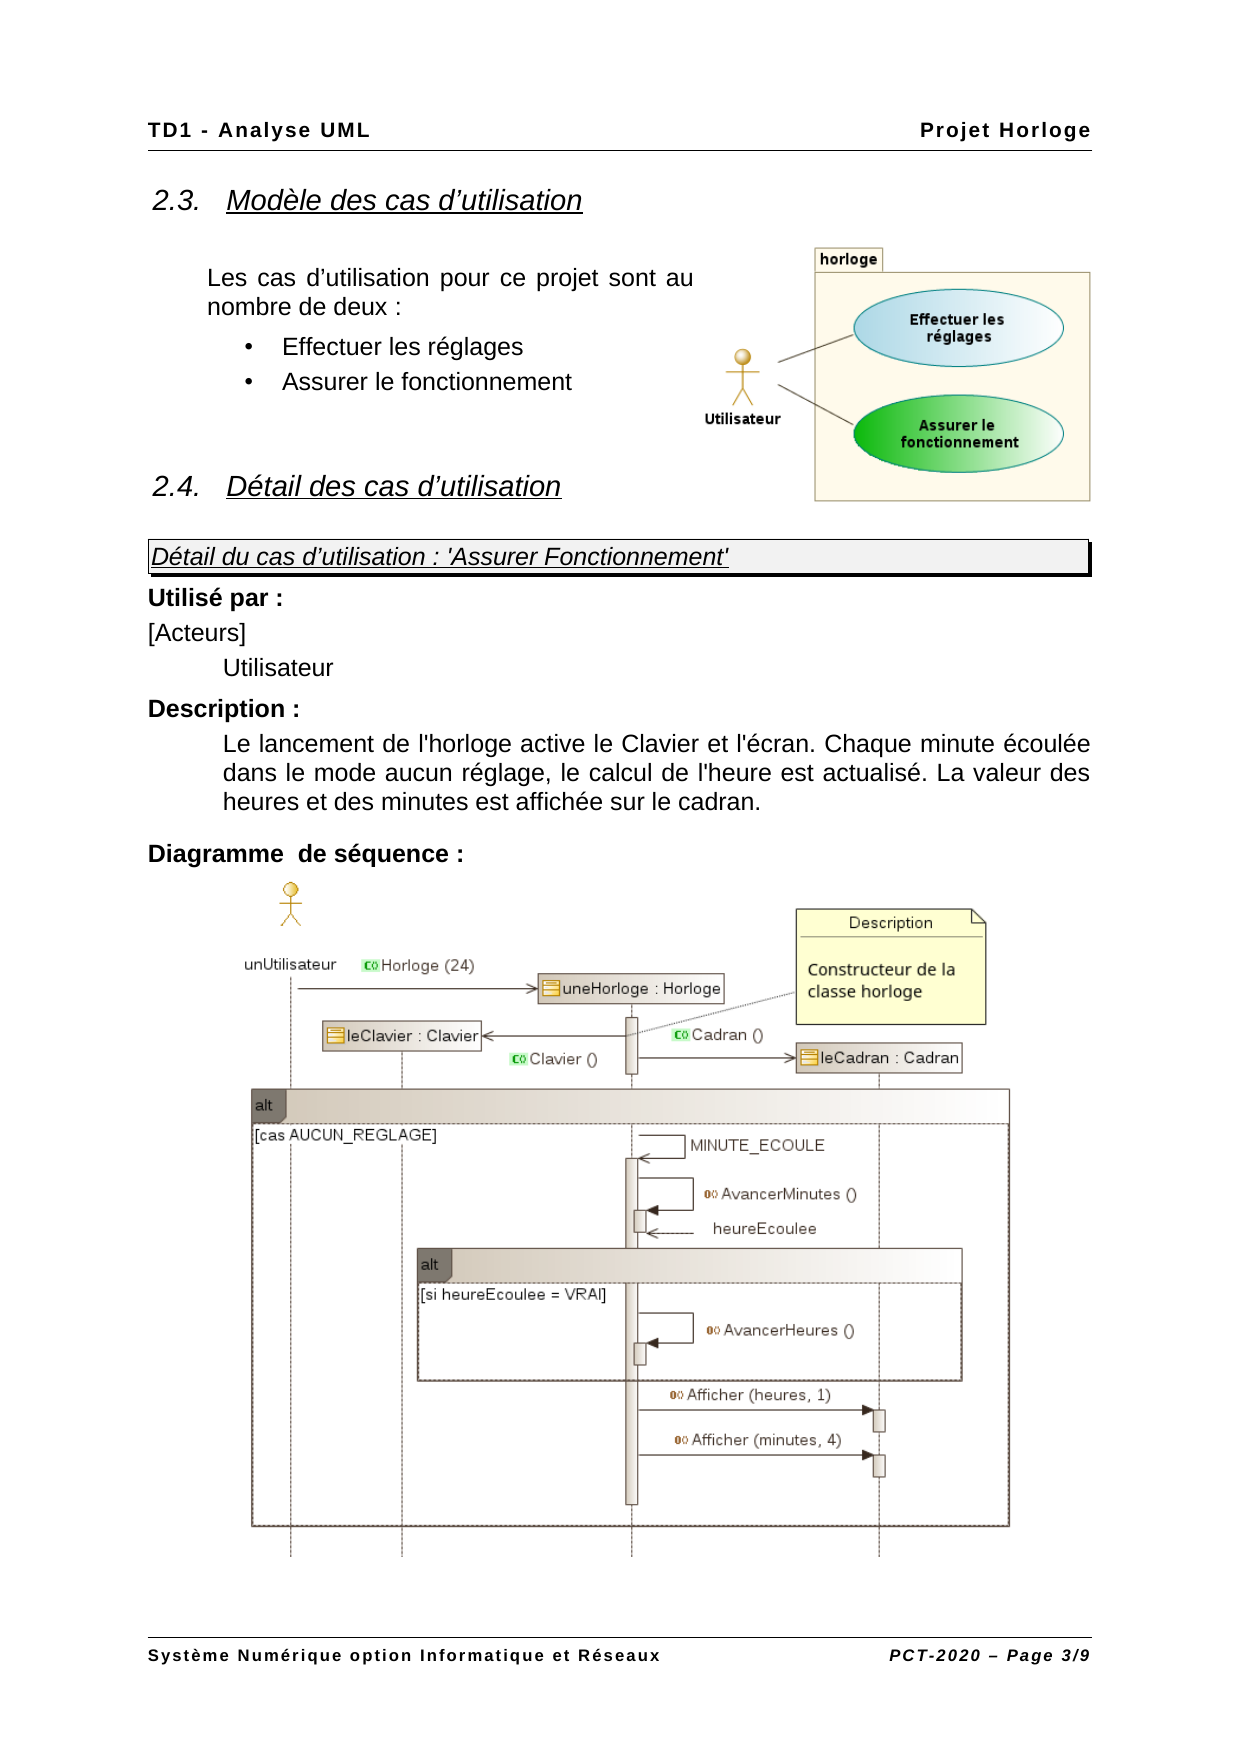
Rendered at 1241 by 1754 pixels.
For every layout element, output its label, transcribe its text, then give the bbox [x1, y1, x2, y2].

text Description : [148, 694, 1092, 723]
list Assurer le fonctionnement [244, 367, 694, 396]
text Les cas d’utilisation pour ce projet sont au nombre de deux : [207, 263, 694, 321]
subtitle Détail des cas d’utilisation [189, 473, 694, 502]
subtitle Détail du cas d’utilisation : 'Assurer Fonctionnement' [149, 540, 1088, 573]
text Utilisateur [148, 653, 1092, 682]
text Le lancement de l'horloge active le Clavier et l'écran. Chaque minute écoulée dans le mode aucun réglage, le calcul de l'heure est actualisé. La valeur des heures et des minutes est affichée sur le cadran. [223, 729, 1092, 815]
picture [218, 867, 1022, 1557]
picture [694, 237, 1100, 512]
title Diagramme de séquence : [148, 839, 1092, 868]
text Utilisé par : [148, 583, 1092, 612]
list Effectuer les réglages [244, 332, 694, 361]
subtitle Modèle des cas d’utilisation [189, 187, 1092, 216]
text [Acteurs] [148, 618, 1092, 647]
